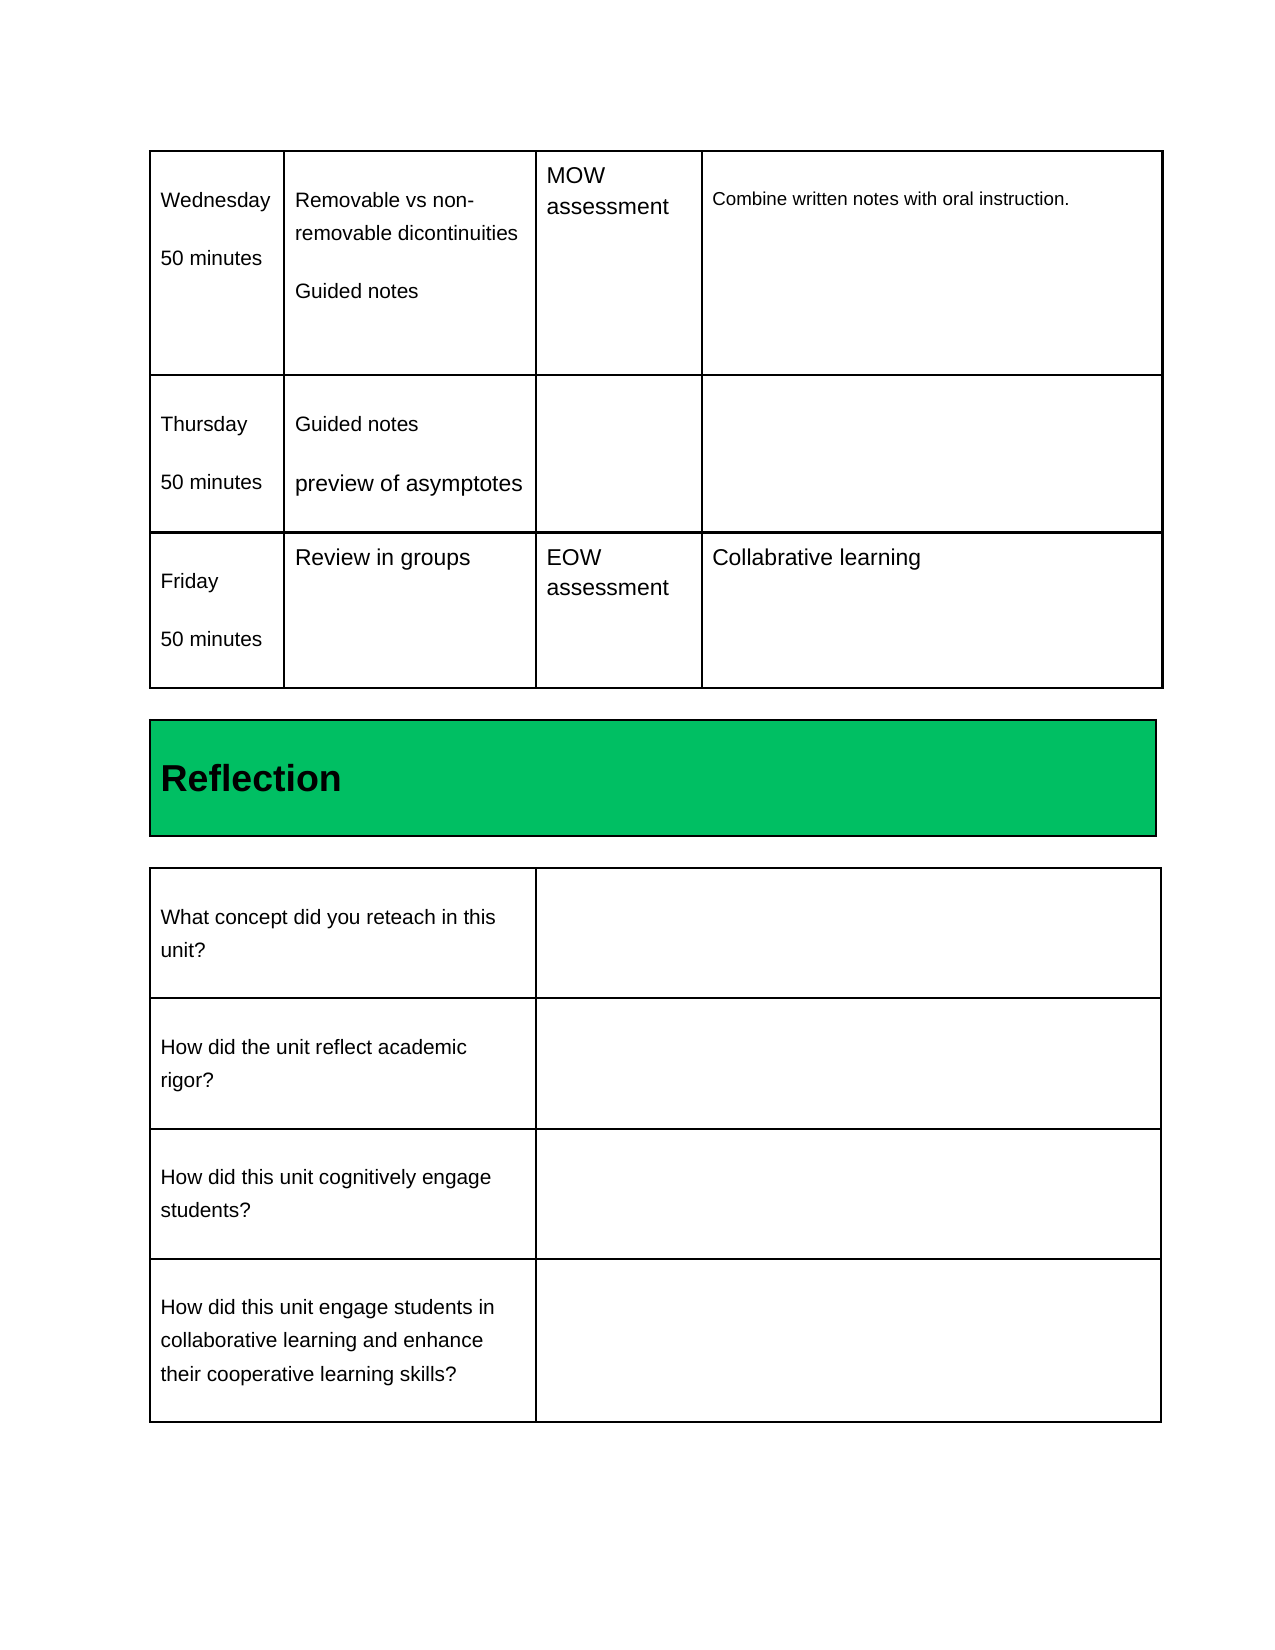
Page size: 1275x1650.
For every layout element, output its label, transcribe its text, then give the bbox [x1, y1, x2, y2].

table_header [537, 869, 1160, 997]
table_cell Collabrative learning [703, 534, 1161, 687]
table_cell How did this unit cognitively engage students? [151, 1130, 535, 1257]
table_cell Removable vs non-removable dicontinuities Guided notes [285, 152, 535, 374]
table_cell Friday 50 minutes [151, 534, 283, 687]
table_cell EOW assessment [537, 534, 701, 687]
table_header What concept did you reteach in this unit? [151, 869, 535, 997]
table_cell Guided notes preview of asymptotes [285, 376, 535, 531]
table_cell MOW assessment [537, 152, 701, 374]
table_cell Wednesday 50 minutes [151, 152, 283, 374]
table_cell [537, 1260, 1160, 1421]
table_cell [537, 1130, 1160, 1257]
table_cell [537, 376, 701, 531]
table_cell Review in groups [285, 534, 535, 687]
table_header Reflection [151, 721, 1155, 835]
table_cell How did the unit reflect academic rigor? [151, 999, 535, 1127]
table_cell Combine written notes with oral instruction. [703, 152, 1161, 374]
table_cell How did this unit engage students in collaborative learning and enhance their cooperative learning skills? [151, 1260, 535, 1421]
table_cell [537, 999, 1160, 1127]
table_cell [703, 376, 1161, 531]
table_cell Thursday 50 minutes [151, 376, 283, 531]
